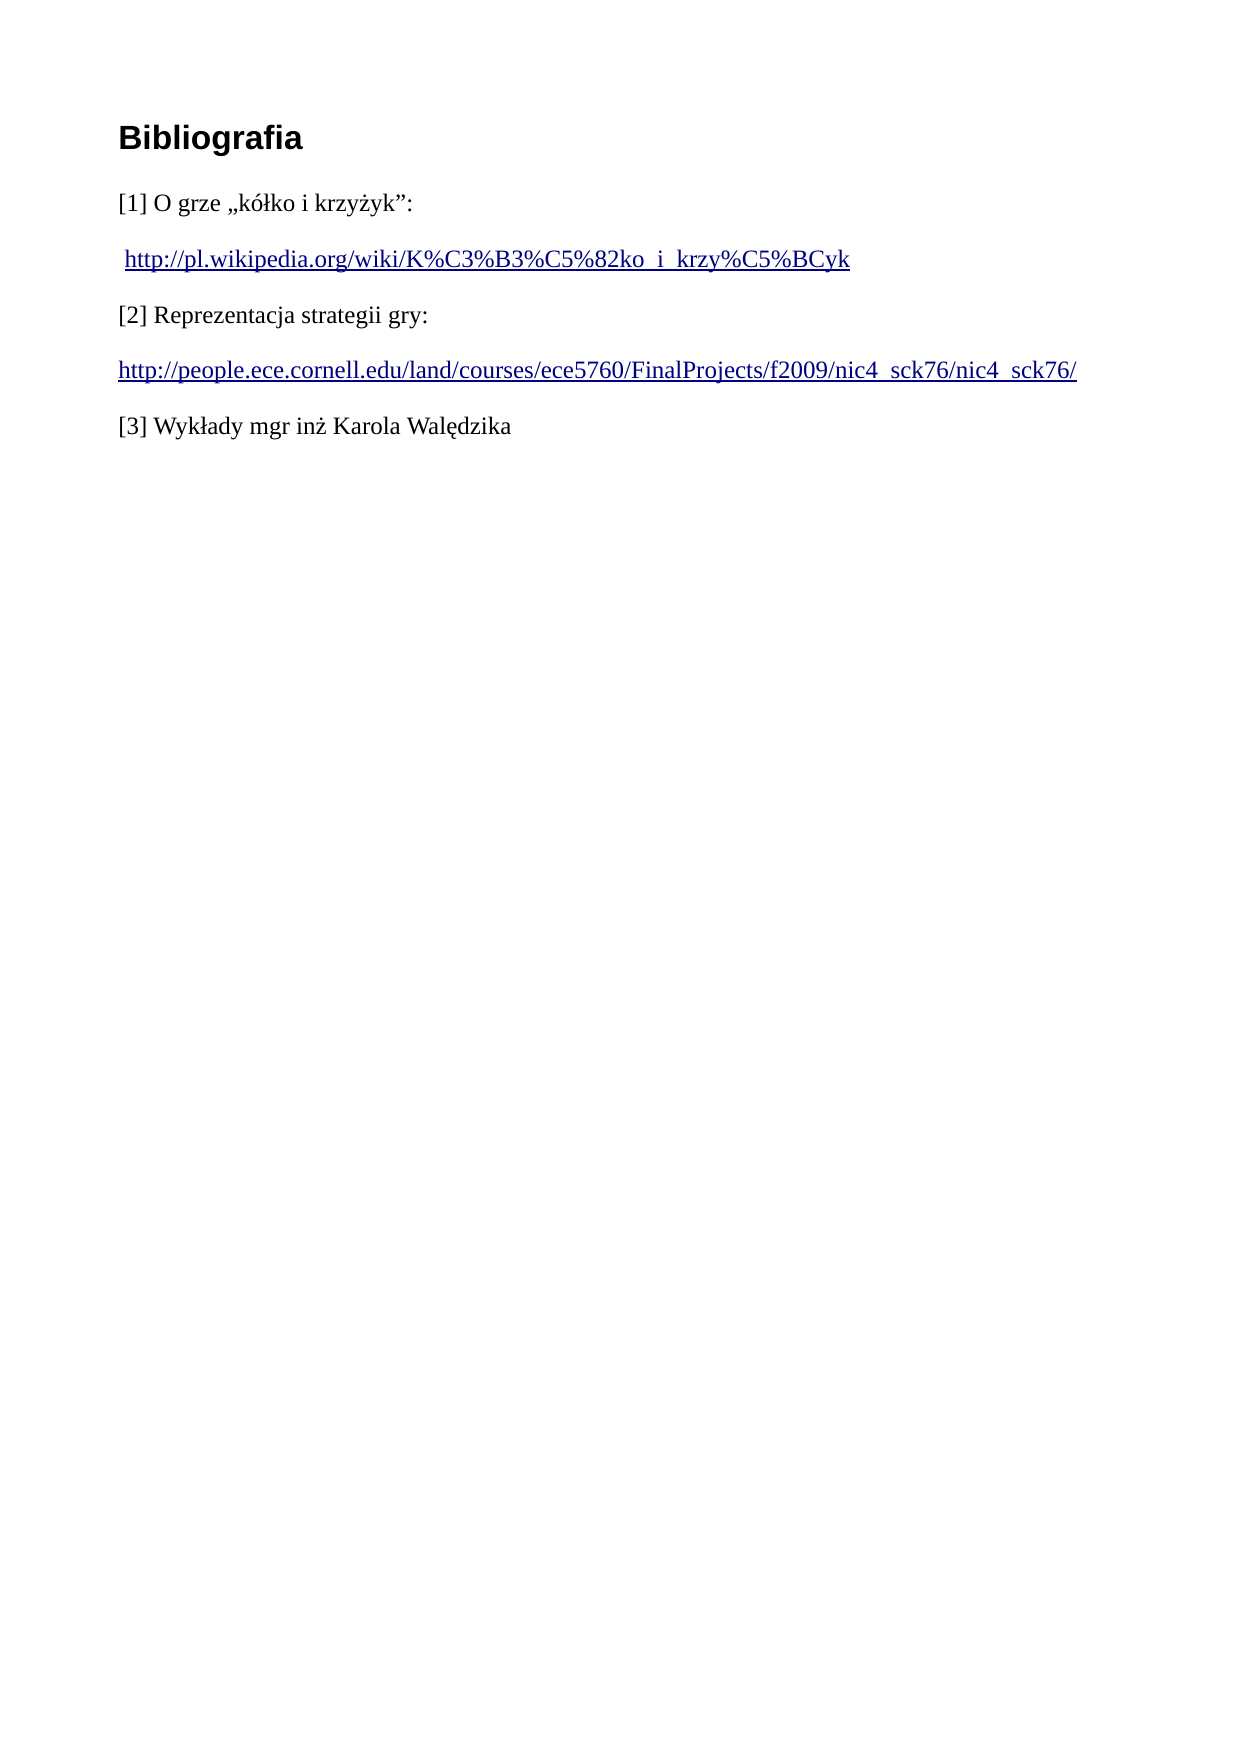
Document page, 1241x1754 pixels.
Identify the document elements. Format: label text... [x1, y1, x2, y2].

text [1] O grze „kółko i krzyżyk”: [118, 188, 1122, 217]
text http://pl.wikipedia.org/wiki/K%C3%B3%C5%82ko_i_krzy%C5%BCyk [118, 244, 1122, 273]
text [3] Wykłady mgr inż Karola Walędzika [118, 411, 1122, 440]
subtitle Bibliografia [118, 118, 1122, 157]
text http://people.ece.cornell.edu/land/courses/ece5760/FinalProjects/f2009/nic4_sck76/nic4_sck76/ [118, 355, 1122, 384]
text [2] Reprezentacja strategii gry: [118, 300, 1122, 328]
